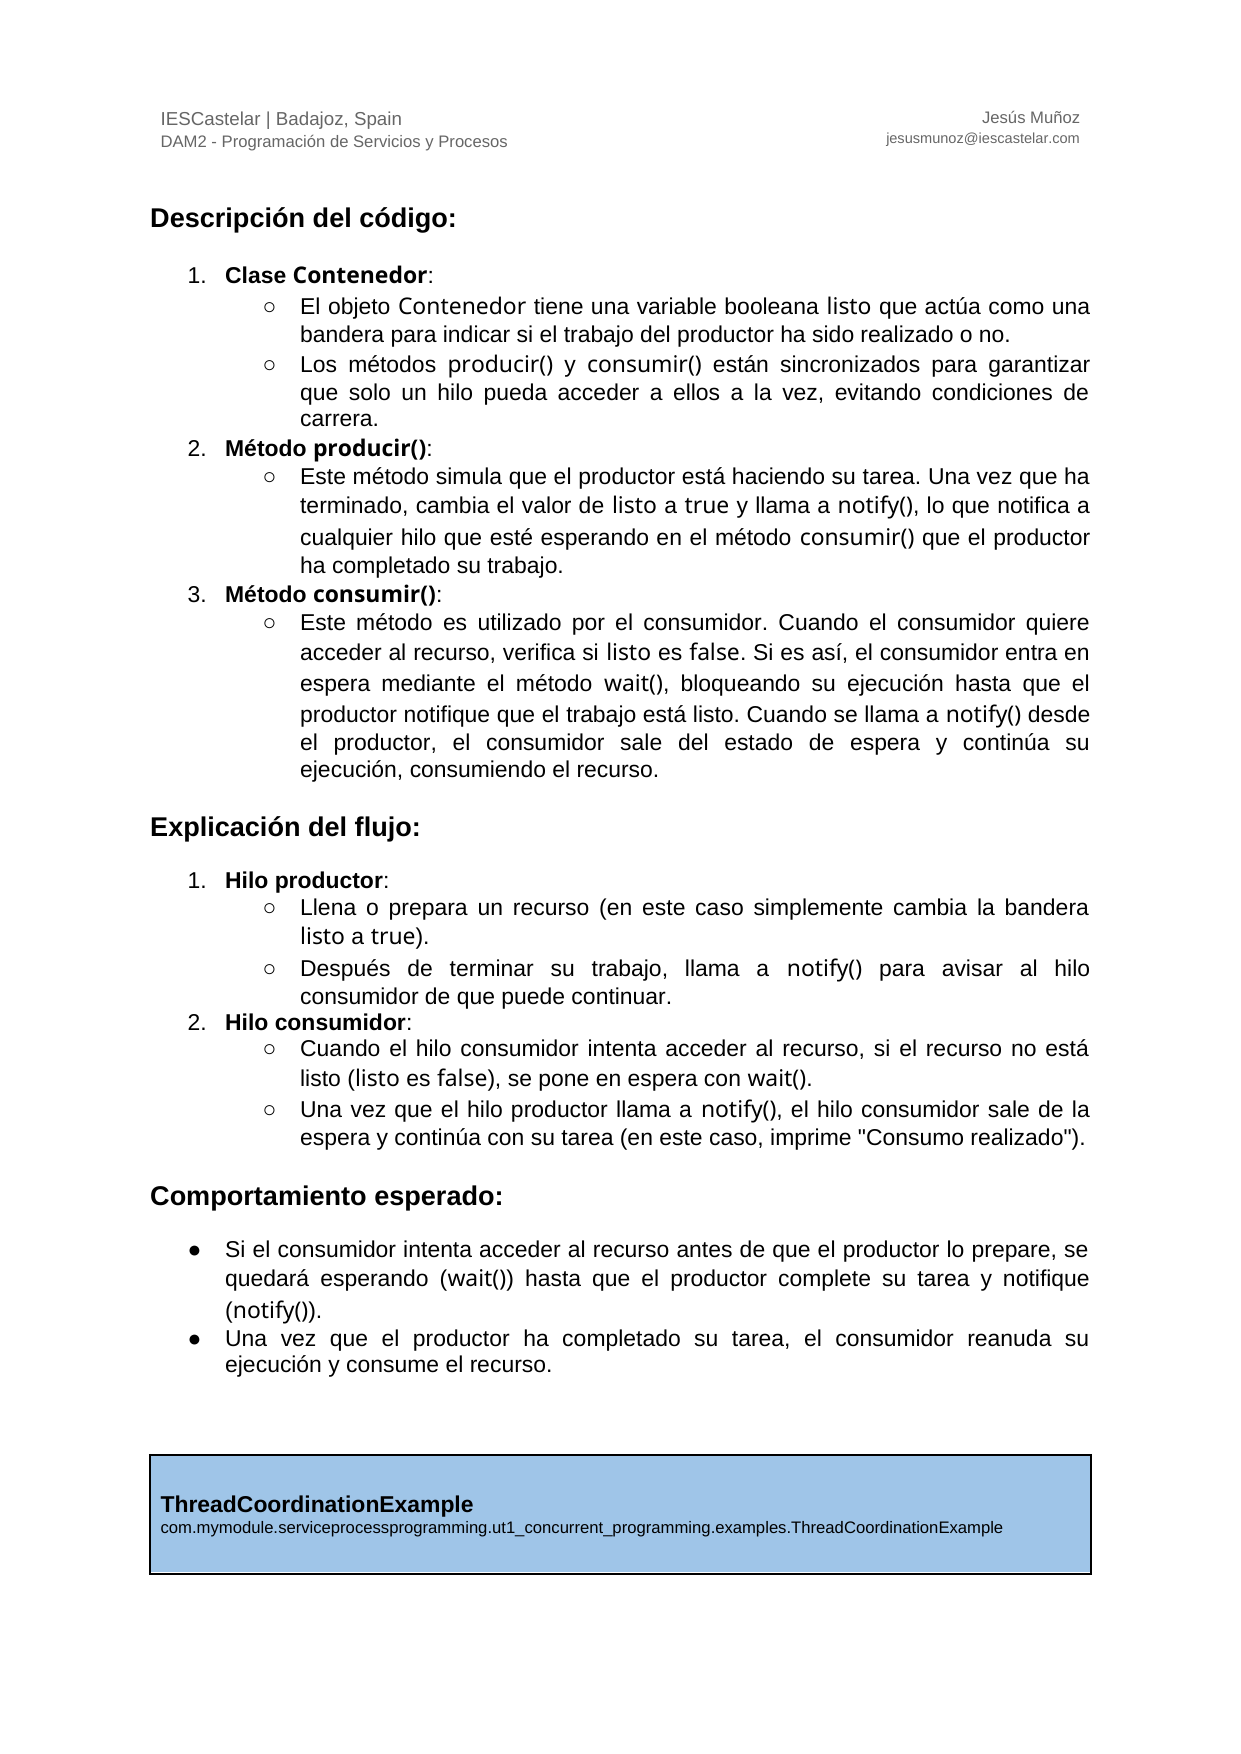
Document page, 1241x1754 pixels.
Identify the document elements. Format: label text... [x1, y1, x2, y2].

list Método consumir(): [187, 578, 1090, 609]
subtitle Descripción del código: [150, 202, 1090, 234]
subtitle Comportamiento esperado: [150, 1180, 1090, 1211]
list Este método es utilizado por el consumidor. Cuando el consumidor quiere acceder al recurso, verifica si listo es false. Si es así, el consumidor entra en espera mediante el método wait(), bloqueando su ejecución hasta que el productor notifique que el trabajo está listo. Cuando se llama a notify() desde el productor, el consumidor sale del estado de espera y continúa su ejecución, consumiendo el recurso. [262, 609, 1090, 782]
list Si el consumidor intenta acceder al recurso antes de que el productor lo prepare, se quedará esperando (wait()) hasta que el productor complete su tarea y notifique (notify()). [187, 1236, 1090, 1325]
list Método producir(): [187, 432, 1090, 463]
list Hilo productor: [187, 867, 1090, 894]
list El objeto Contenedor tiene una variable booleana listo que actúa como una bandera para indicar si el trabajo del productor ha sido realizado o no. [262, 290, 1090, 348]
table_header ThreadCoordinationExample com.mymodule.serviceprocessprogramming.ut1_concurrent_programming.examples.ThreadCoordinationExample [151, 1456, 1090, 1572]
list Hilo consumidor: [187, 1009, 1090, 1035]
list Cuando el hilo consumidor intenta acceder al recurso, si el recurso no está listo (listo es false), se pone en espera con wait(). [262, 1035, 1090, 1093]
list Una vez que el hilo productor llama a notify(), el hilo consumidor sale de la espera y continúa con su tarea (en este caso, imprime "Consumo realizado"). [262, 1093, 1090, 1151]
list Este método simula que el productor está haciendo su tarea. Una vez que ha terminado, cambia el valor de listo a true y llama a notify(), lo que notifica a cualquier hilo que esté esperando en el método consumir() que el productor ha completado su trabajo. [262, 463, 1090, 578]
list Los métodos producir() y consumir() están sincronizados para garantizar que solo un hilo pueda acceder a ellos a la vez, evitando condiciones de carrera. [262, 348, 1090, 432]
list Después de terminar su trabajo, llama a notify() para avisar al hilo consumidor de que puede continuar. [262, 951, 1090, 1009]
list Llena o prepara un recurso (en este caso simplemente cambia la bandera listo a true). [262, 894, 1090, 951]
subtitle Explicación del flujo: [150, 811, 1090, 842]
list Clase Contenedor: [187, 259, 1090, 290]
list Una vez que el productor ha completado su tarea, el consumidor reanuda su ejecución y consume el recurso. [187, 1325, 1090, 1378]
